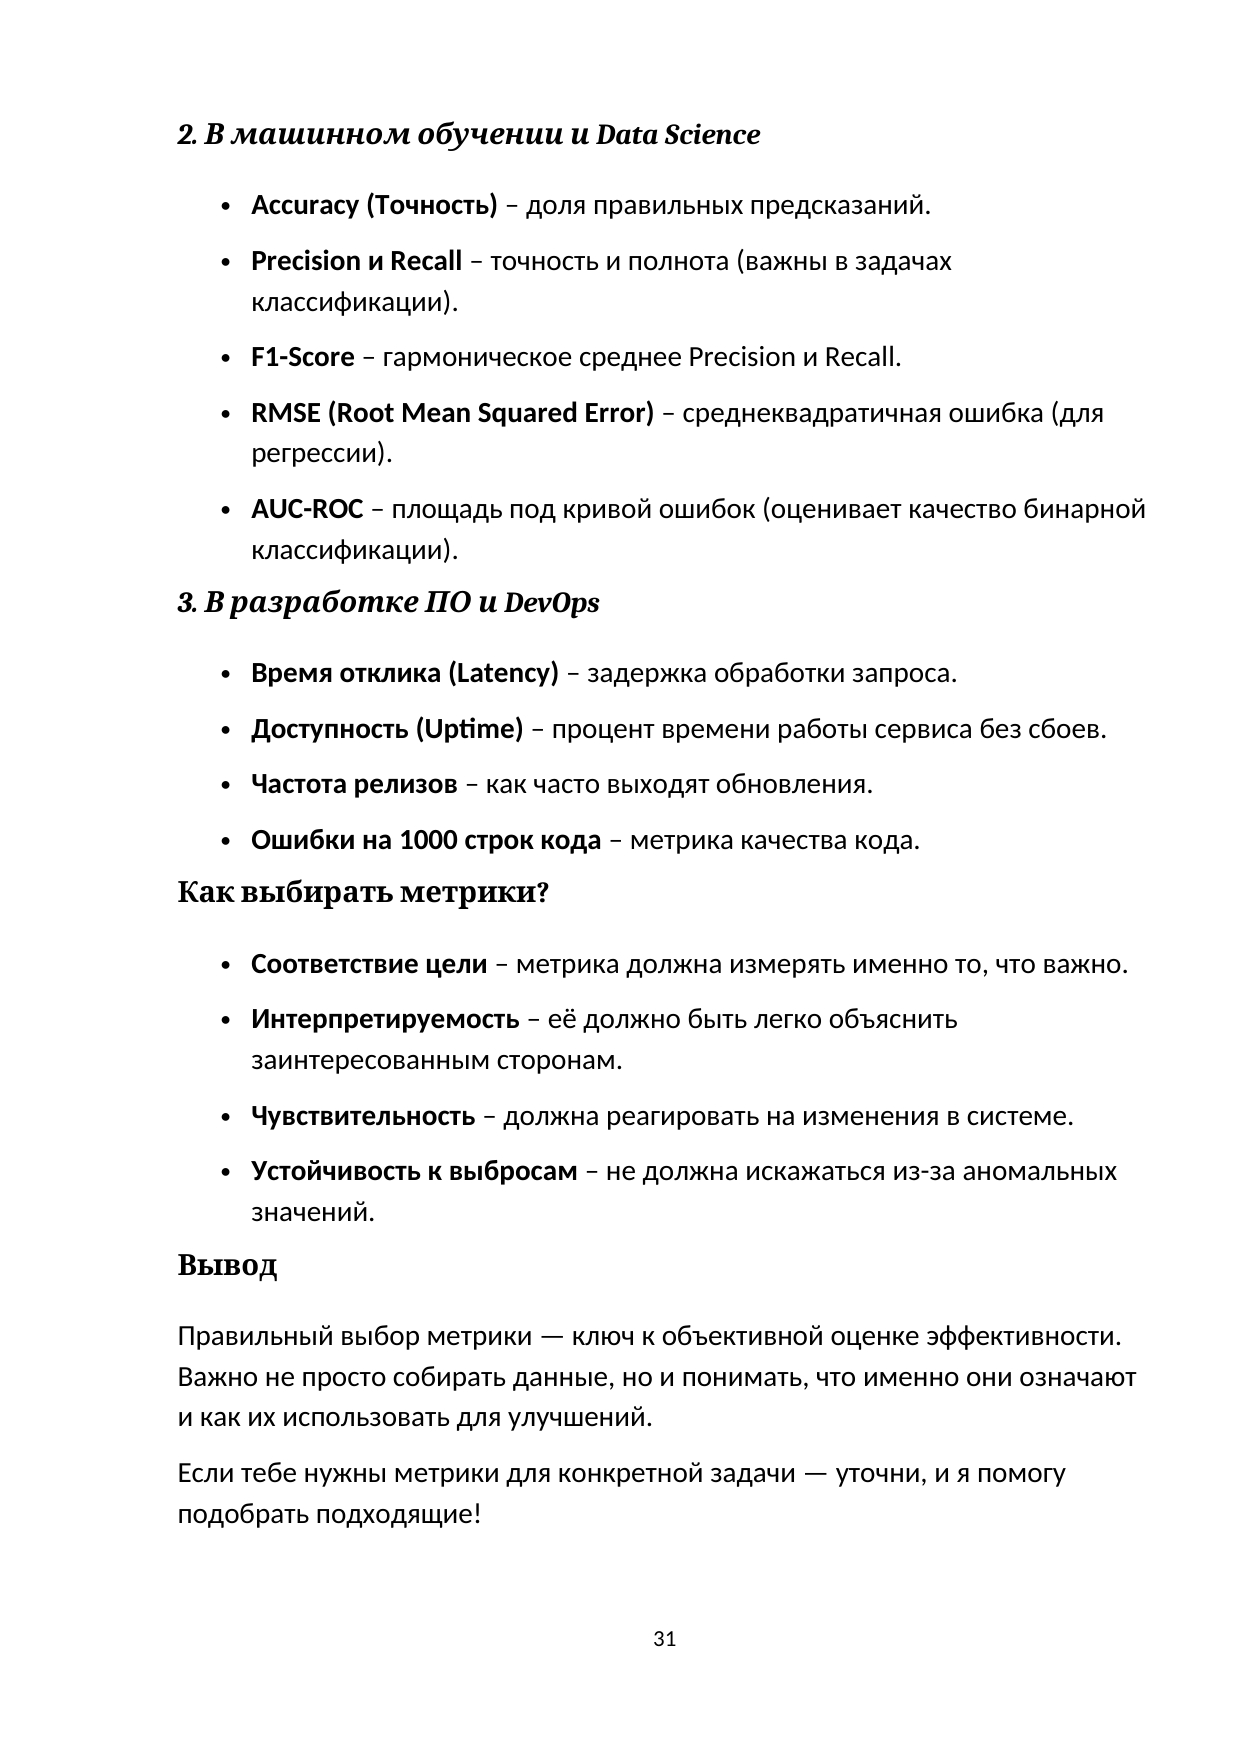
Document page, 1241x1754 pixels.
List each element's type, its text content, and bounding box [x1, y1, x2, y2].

list RMSE (Root Mean Squared Error) – среднеквадратичная ошибка (для регрессии). [222, 394, 1152, 470]
list Чувствительность – должна реагировать на изменения в системе. [222, 1097, 1152, 1132]
subtitle 3. В разработке ПО и DevOps [177, 587, 1152, 620]
list Precision и Recall – точность и полнота (важны в задачах классификации). [222, 242, 1152, 318]
list Accuracy (Точность) – доля правильных предсказаний. [222, 186, 1152, 222]
list Доступность (Uptime) – процент времени работы сервиса без сбоев. [222, 710, 1152, 746]
subtitle Как выбирать метрики? [177, 877, 1152, 910]
list Интерпретируемость – её должно быть легко объяснить заинтересованным сторонам. [222, 1000, 1152, 1077]
list Время отклика (Latency) – задержка обработки запроса. [222, 654, 1152, 690]
subtitle Вывод [177, 1249, 1152, 1282]
list Частота релизов – как часто выходят обновления. [222, 766, 1152, 801]
text Если тебе нужны метрики для конкретной задачи — уточни, и я помогу подобрать подходящие! [177, 1454, 1152, 1531]
list Соответствие цели – метрика должна измерять именно то, что важно. [222, 945, 1152, 980]
list F1-Score – гармоническое среднее Precision и Recall. [222, 338, 1152, 374]
subtitle 2. В машинном обучении и Data Science [177, 118, 1152, 152]
list Ошибки на 1000 строк кода – метрика качества кода. [222, 821, 1152, 857]
list Устойчивость к выбросам – не должна искажаться из-за аномальных значений. [222, 1152, 1152, 1229]
text Правильный выбор метрики — ключ к объективной оценке эффективности. Важно не просто собирать данные, но и понимать, что именно они означают и как их использовать для улучшений. [177, 1317, 1152, 1434]
list AUC-ROC – площадь под кривой ошибок (оценивает качество бинарной классификации). [222, 490, 1152, 567]
